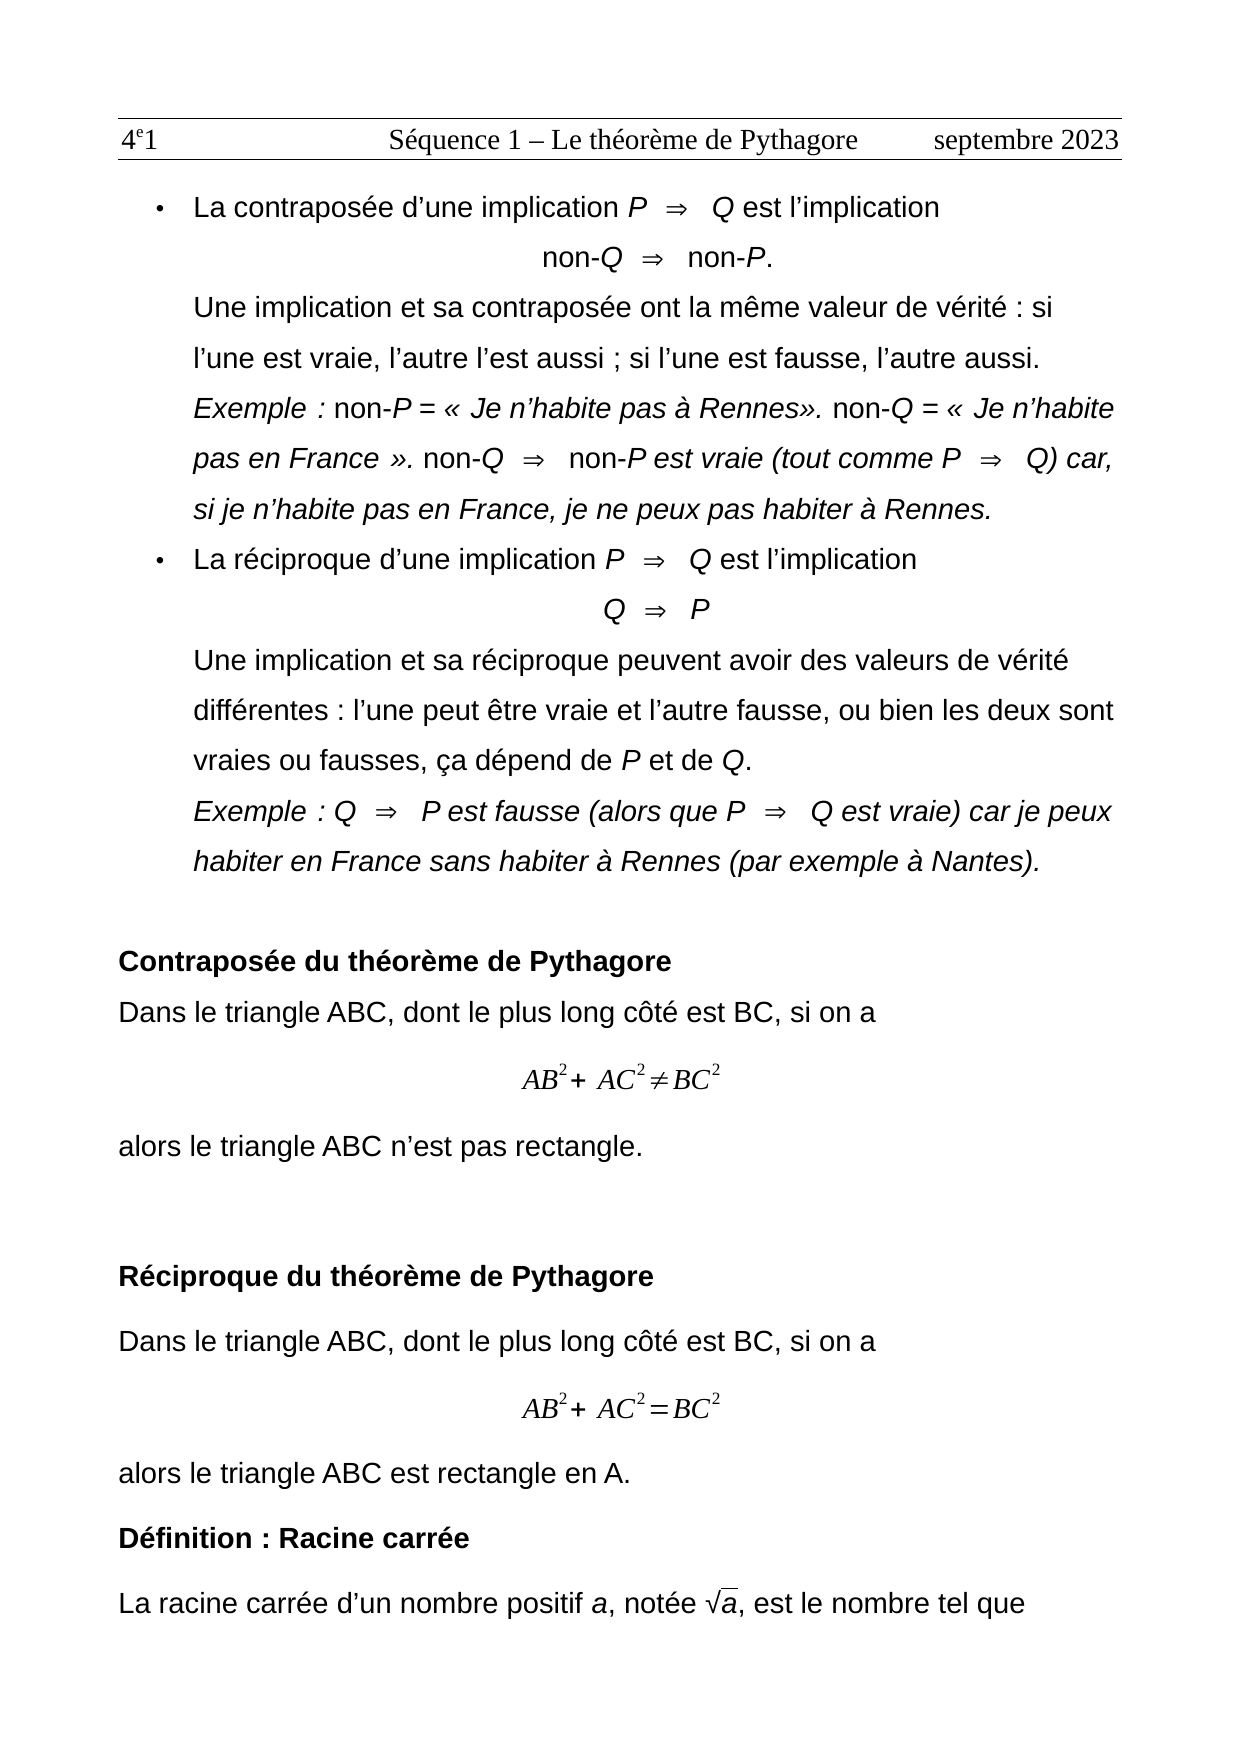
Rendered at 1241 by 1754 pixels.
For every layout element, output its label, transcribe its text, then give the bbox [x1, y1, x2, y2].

list QP [156, 592, 1122, 626]
list Une implication et sa réciproque peuvent avoir des valeurs de vérité différentes : l’une peut être vraie et l’autre fausse, ou bien les deux sont vraies ou fausses, ça dépend de P et de Q. Exemple : QP est fausse (alors que PQ est vraie) car je peux habiter en France sans habiter à Rennes (par exemple à Nantes). [156, 643, 1122, 877]
list Exemple : non-P = « Je n’habite pas à Rennes». non-Q = « Je n’habite pas en France ». non-Qnon-P est vraie (tout comme PQ) car, si je n’habite pas en France, je ne peux pas habiter à Rennes. [156, 391, 1122, 525]
text Réciproque du théorème de Pythagore [118, 1259, 1122, 1293]
list La réciproque d’une implication PQ est l’implication [156, 542, 1122, 576]
list La contraposée d’une implication PQ est l’implication [156, 190, 1122, 223]
text Définition : Racine carrée [118, 1521, 1122, 1555]
list non-Qnon-P. [156, 240, 1122, 274]
text Dans le triangle ABC, dont le plus long côté est BC, si on a [118, 1324, 1122, 1357]
list Une implication et sa contraposée ont la même valeur de vérité : si l’une est vraie, l’autre l’est aussi ; si l’une est fausse, l’autre aussi. [156, 290, 1122, 374]
text alors le triangle ABC est rectangle en A. [118, 1457, 1122, 1490]
text La racine carrée d’un nombre positif a, notée √a, est le nombre tel que [118, 1586, 1122, 1620]
text Dans le triangle ABC, dont le plus long côté est BC, si on a [118, 995, 1122, 1028]
text alors le triangle ABC n’est pas rectangle. [118, 1129, 1122, 1163]
text Contraposée du théorème de Pythagore [118, 944, 1122, 978]
